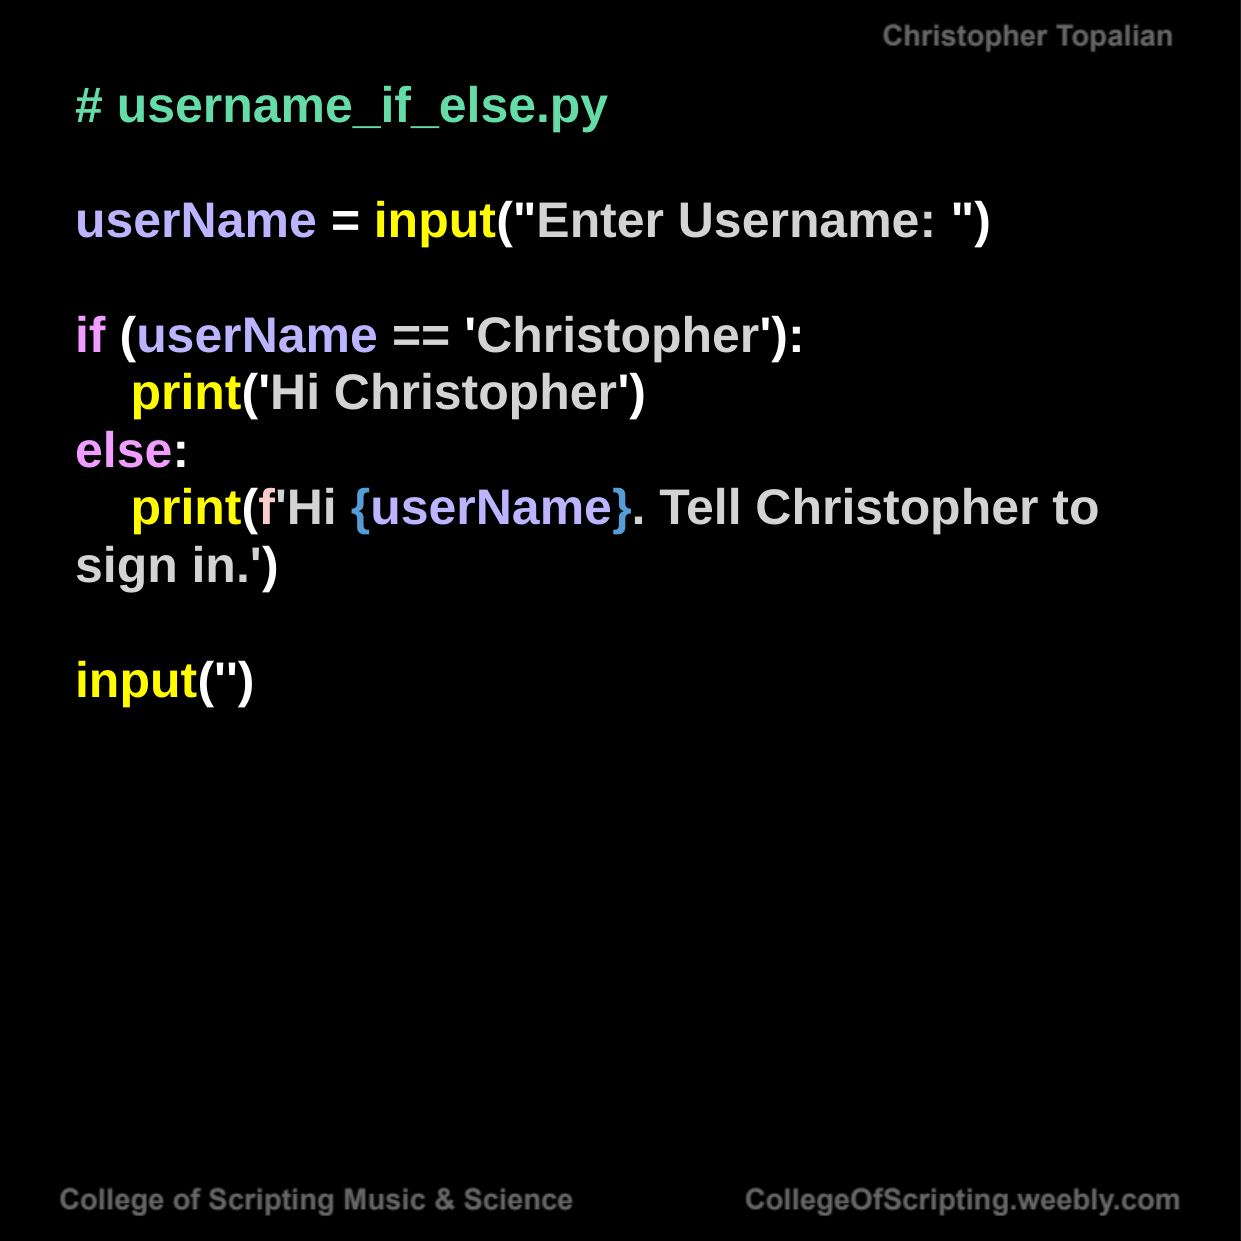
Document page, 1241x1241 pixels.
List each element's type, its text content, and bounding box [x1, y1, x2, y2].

text input('') [75, 650, 1166, 707]
text # username_if_else.py [75, 75, 1166, 132]
text print(f'Hi {userName}. Tell Christopher to sign in.') [75, 477, 1166, 592]
text print('Hi Christopher') [75, 362, 1166, 420]
text userName = input("Enter Username: ") [75, 190, 1166, 247]
text else: [75, 420, 1166, 477]
text if (userName == 'Christopher'): [75, 305, 1166, 362]
